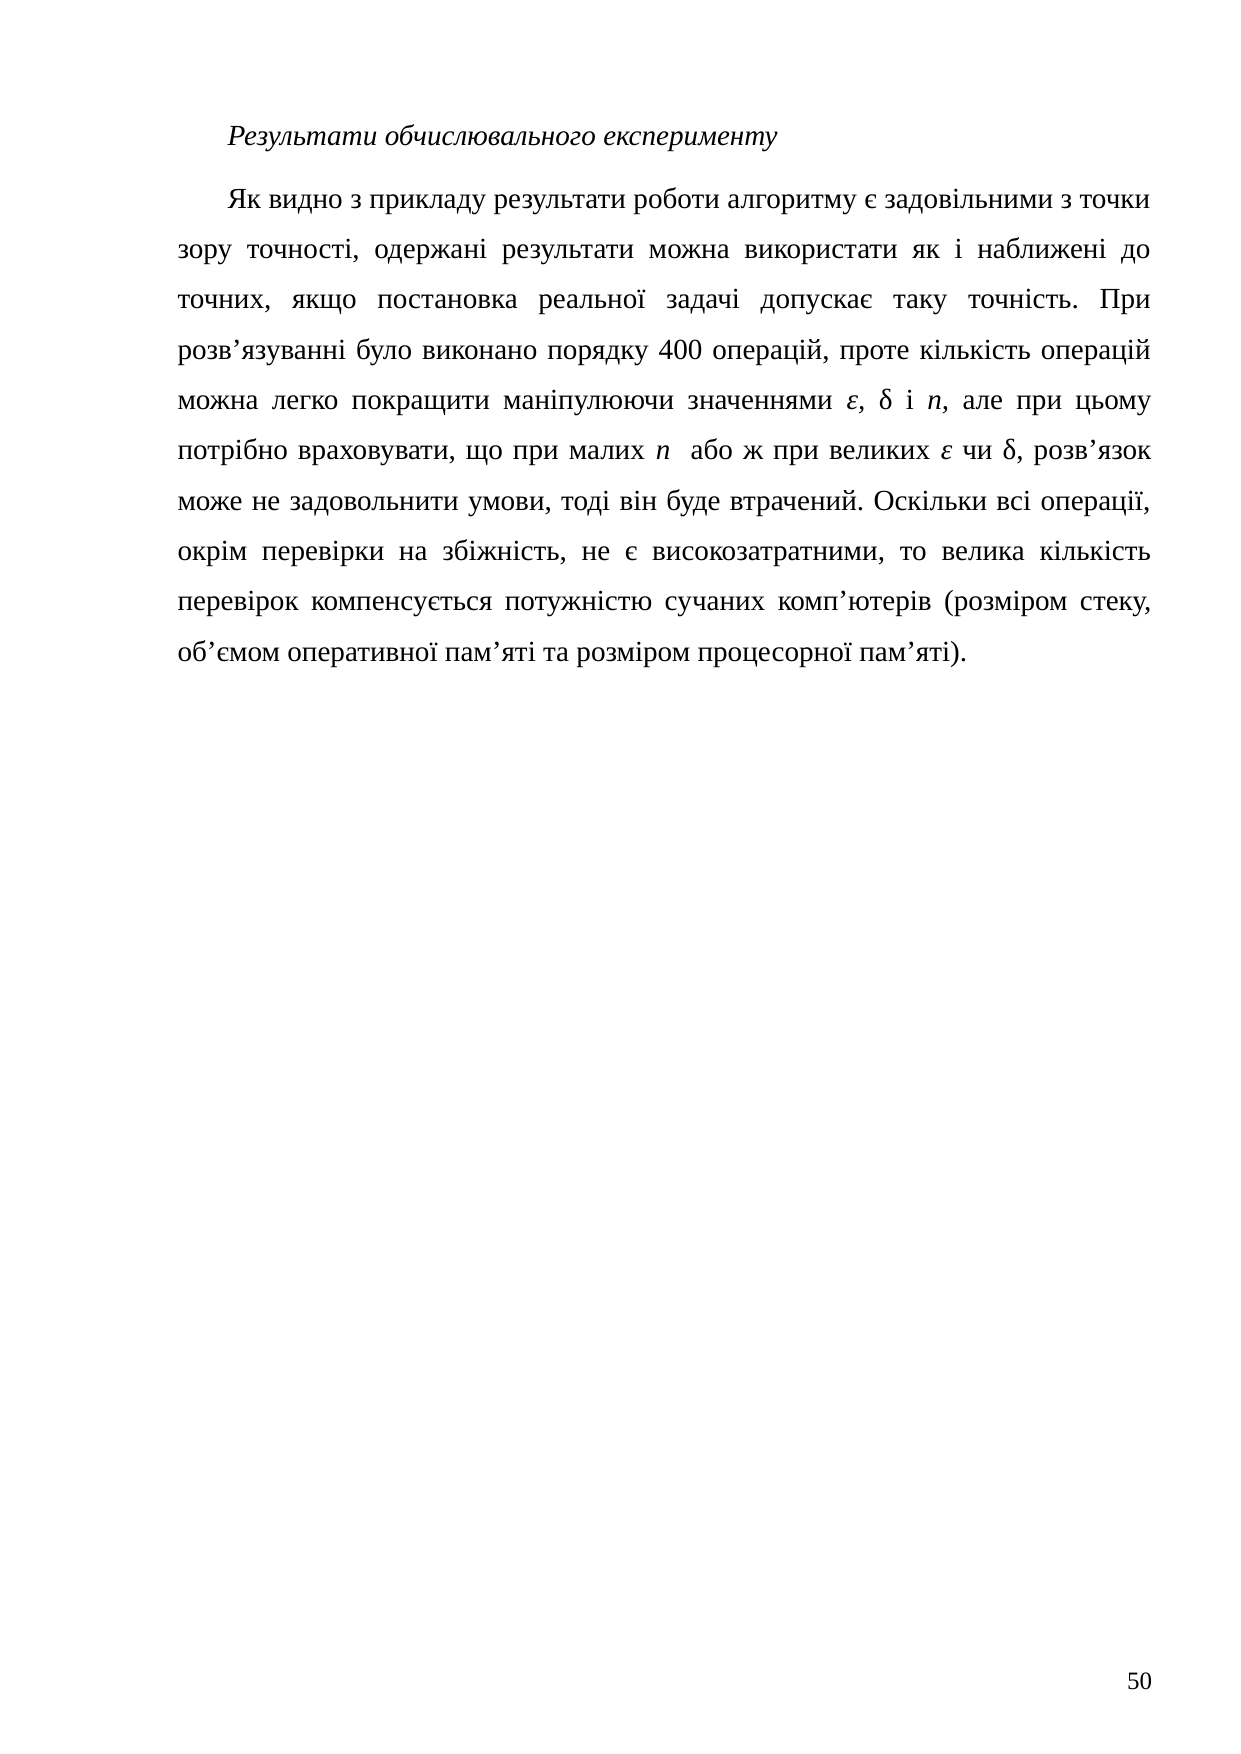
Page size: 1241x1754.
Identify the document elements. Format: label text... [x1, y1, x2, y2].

text Результати обчислювального експерименту [177, 118, 1152, 152]
text Як видно з прикладу результати роботи алгоритму є задовільними з точки зору точності, одержані результати можна використати як і наближені до точних, якщо постановка реальної задачі допускає таку точність. При розв’язуванні було виконано порядку 400 операцій, проте кількість операцій можна легко покращити маніпулюючи значеннями ε, δ і n, але при цьому потрібно враховувати, що при малих n або ж при великих ε чи δ, розв’язок може не задовольнити умови, тоді він буде втрачений. Оскільки всі операції, окрім перевірки на збіжність, не є високозатратними, то велика кількість перевірок компенсується потужністю сучаних комп’ютерів (розміром стеку, об’ємом оперативної пам’яті та розміром процесорної пам’яті). [177, 181, 1152, 667]
